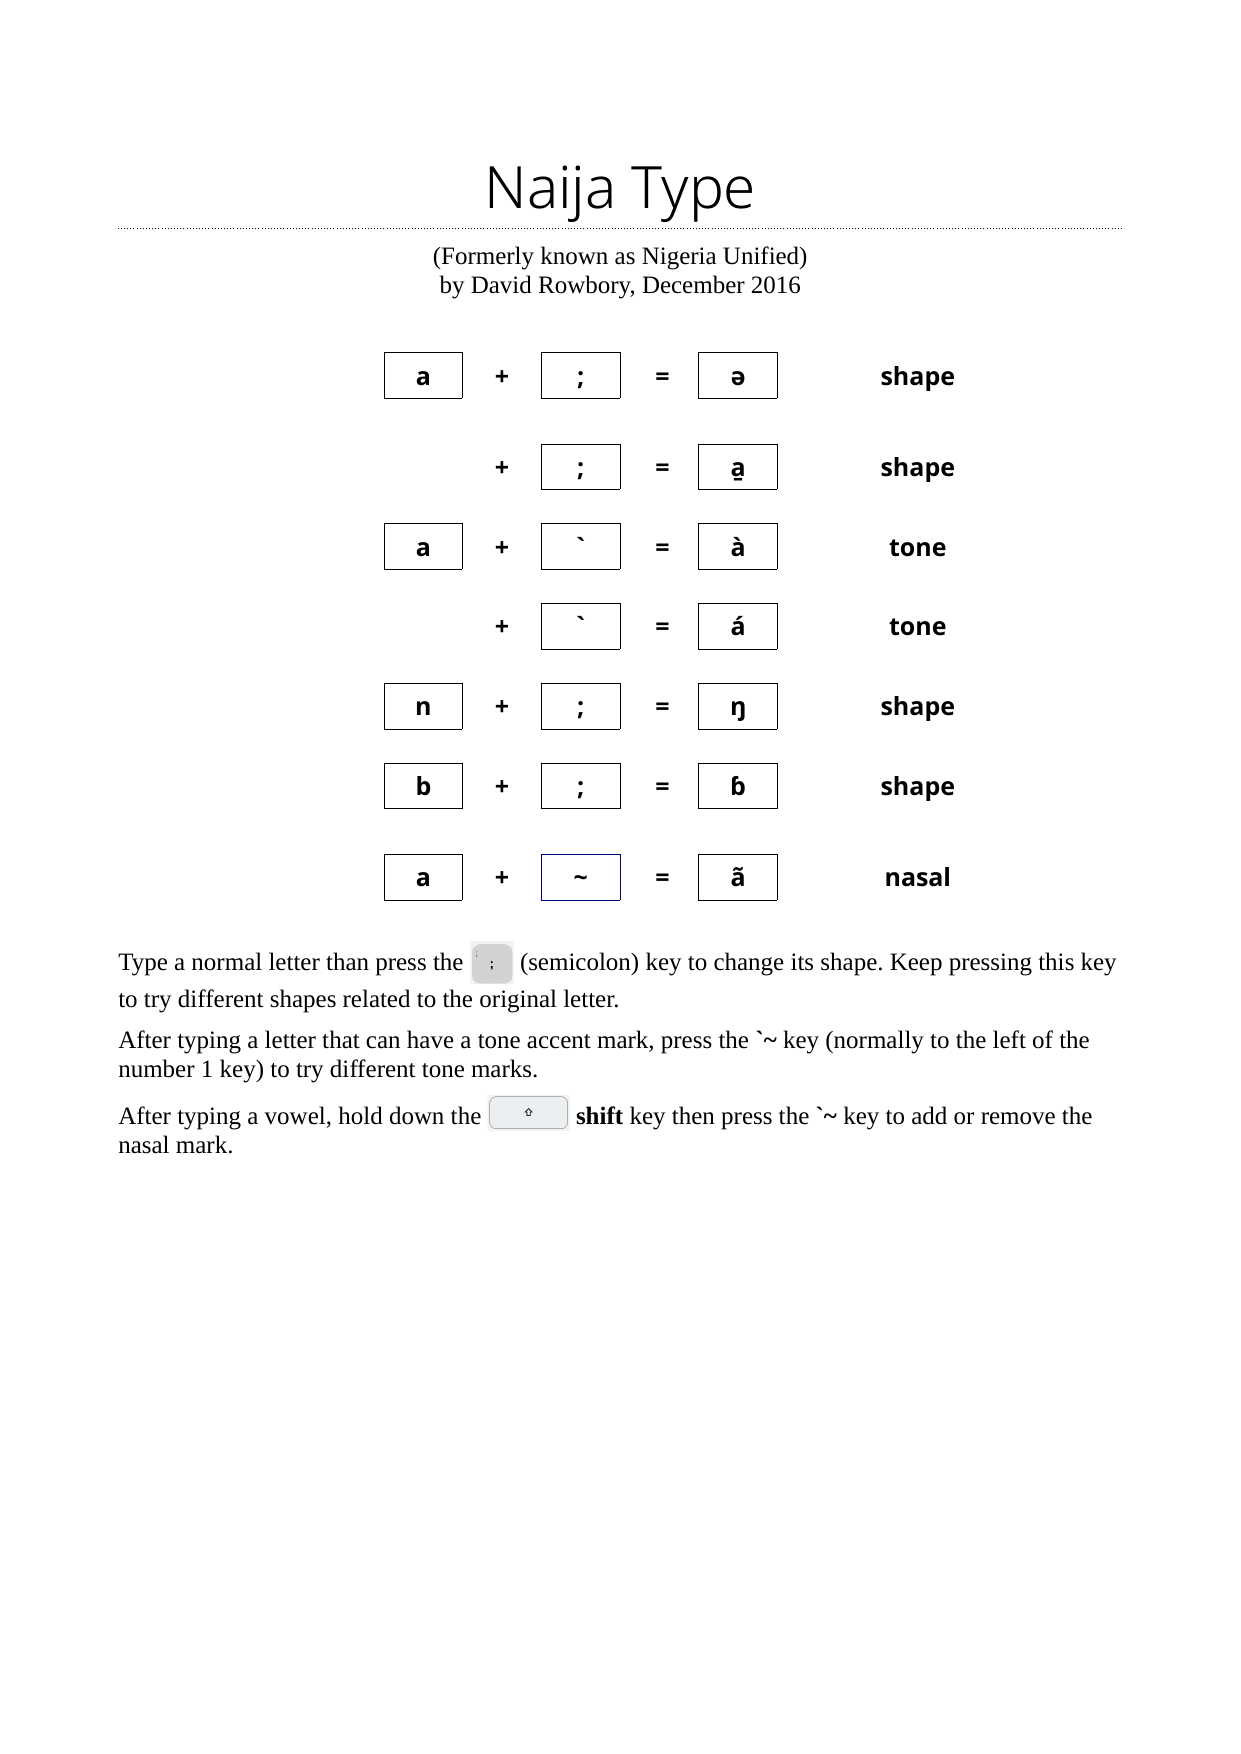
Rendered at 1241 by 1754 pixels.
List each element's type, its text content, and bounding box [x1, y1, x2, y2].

table_header + [463, 352, 541, 398]
table_cell a [385, 855, 462, 899]
title Naija Type [118, 143, 1122, 228]
table_cell + [463, 854, 541, 899]
table_cell = [621, 763, 698, 808]
table_cell [384, 489, 462, 523]
table_cell [620, 398, 698, 443]
table_cell ` [542, 524, 620, 569]
table_cell [699, 730, 777, 763]
table_cell n [385, 684, 462, 728]
table_cell shape [778, 683, 1058, 728]
table_header ə [699, 353, 777, 398]
table_cell + [462, 444, 541, 489]
table_cell ɓ [699, 764, 777, 808]
table_cell [462, 729, 541, 763]
table_cell = [621, 444, 698, 489]
table_cell tone [778, 603, 1058, 649]
table_cell nasal [778, 854, 1058, 899]
table_cell [699, 650, 777, 683]
table_cell + [463, 763, 541, 808]
table_cell ; [542, 445, 620, 489]
table_cell à [699, 524, 777, 569]
table_cell [699, 809, 777, 854]
picture [487, 1095, 570, 1131]
picture [469, 941, 514, 984]
table_cell á [699, 604, 777, 649]
table_header shape [778, 352, 1058, 398]
table_cell [462, 808, 541, 854]
table_cell shape [778, 763, 1058, 808]
text After typing a letter that can have a tone accent mark, press the `~ key (normally to the left of the number 1 key) to try different tone marks. [118, 1025, 1122, 1082]
table_cell [462, 489, 541, 523]
table_cell [384, 649, 462, 683]
table_cell = [621, 854, 698, 899]
table_cell ; [542, 764, 620, 808]
text After typing a vowel, hold down the shift key then press the `~ key to add or remove the nasal mark. [118, 1095, 1122, 1159]
table_cell [699, 399, 777, 443]
table_cell [777, 569, 1058, 603]
table_cell + [462, 603, 541, 649]
table_cell = [621, 523, 698, 569]
table_cell [384, 570, 462, 603]
table_cell + [463, 523, 541, 569]
table_cell [384, 809, 462, 854]
table_cell tone [778, 523, 1058, 569]
table_header = [621, 352, 698, 398]
table_cell [777, 729, 1058, 763]
text Type a normal letter than press the (semicolon) key to change its shape. Keep pressing this key to try different shapes related to the original letter. [118, 941, 1122, 1012]
table_cell [541, 399, 620, 443]
table_cell [462, 398, 541, 443]
table_cell [620, 489, 698, 523]
table_cell [541, 490, 620, 523]
table_cell = [621, 603, 698, 649]
table_cell [777, 649, 1058, 683]
table_cell [541, 650, 620, 683]
table_cell [462, 649, 541, 683]
table_cell [699, 490, 777, 523]
table_cell shape [778, 444, 1058, 489]
table_cell [777, 398, 1058, 443]
table_cell [620, 729, 698, 763]
table_cell ; [542, 684, 620, 728]
table_cell a [385, 524, 462, 569]
table_cell [384, 730, 462, 763]
table_cell [541, 730, 620, 763]
table_cell [620, 649, 698, 683]
table_cell [384, 444, 462, 489]
table_cell + [463, 683, 541, 728]
table_cell ã [699, 855, 777, 899]
table_cell [384, 603, 462, 649]
table_cell = [621, 683, 698, 728]
table_cell [462, 569, 541, 603]
table_cell [620, 569, 698, 603]
table_cell ` [542, 604, 620, 649]
table_cell ŋ [699, 684, 777, 728]
table_cell [541, 570, 620, 603]
table_cell [541, 809, 620, 854]
table_cell [620, 808, 698, 854]
table_cell [777, 808, 1058, 854]
table_cell [777, 489, 1058, 523]
table_header a [385, 353, 462, 398]
table_header ; [542, 353, 620, 398]
table_cell [384, 399, 462, 443]
table_cell b [385, 764, 462, 808]
table_cell a̱ [699, 445, 777, 489]
table_cell ~ [542, 855, 620, 899]
text (Formerly known as Nigeria Unified) by David Rowbory, December 2016 [118, 241, 1122, 298]
table_cell [699, 570, 777, 603]
